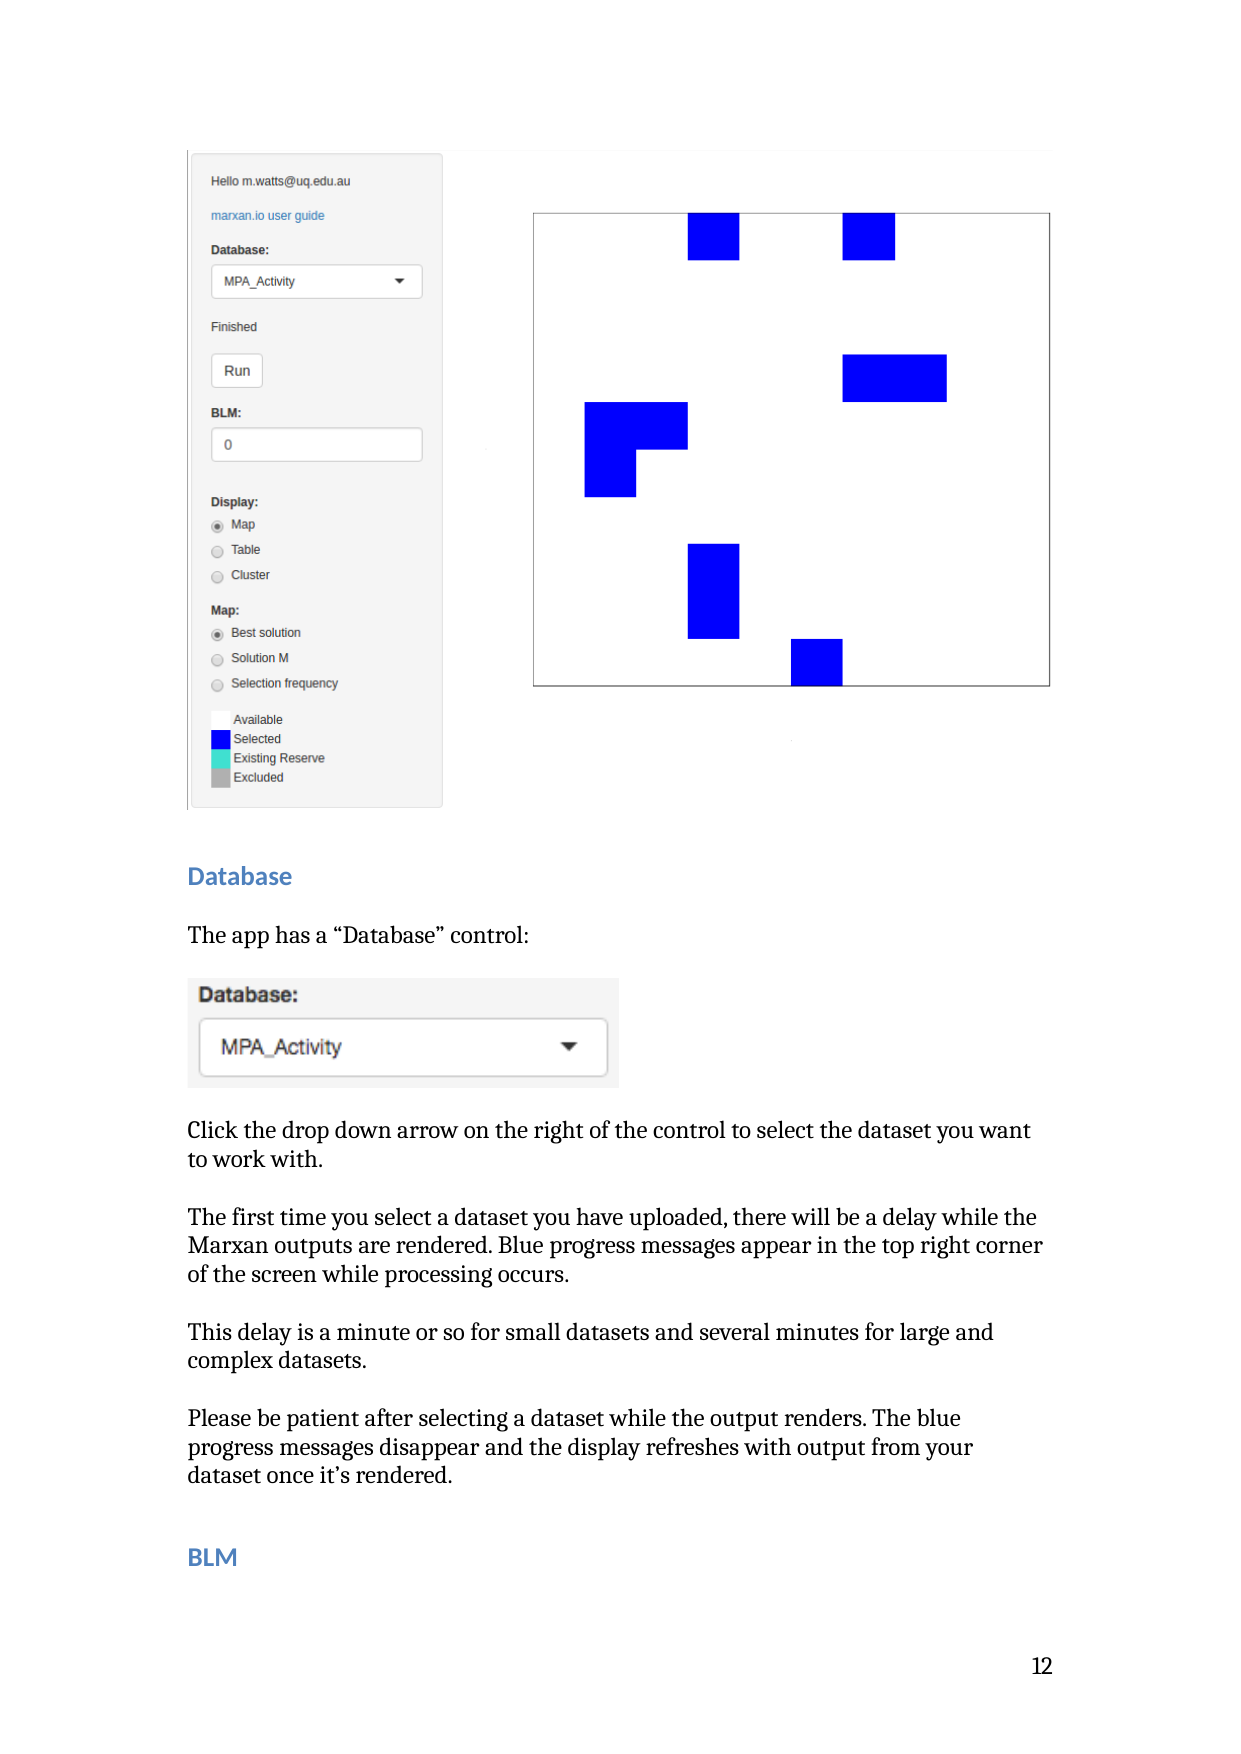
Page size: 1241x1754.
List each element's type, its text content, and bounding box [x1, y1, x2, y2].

text The app has a “Database” control: [187, 921, 1053, 950]
text Please be patient after selecting a dataset while the output renders. The blue progress messages disappear and the display refreshes with output from your dataset once it’s rendered. [187, 1404, 1053, 1490]
subtitle Database [187, 859, 1053, 893]
picture [187, 150, 1053, 810]
text Click the drop down arrow on the right of the control to select the dataset you want to work with. [187, 1116, 1053, 1174]
subtitle BLM [187, 1540, 1053, 1573]
picture [187, 978, 619, 1088]
text The first time you select a dataset you have uploaded, there will be a delay while the Marxan outputs are rendered. Blue progress messages appear in the top right corner of the screen while processing occurs. [187, 1203, 1053, 1289]
text This delay is a minute or so for small datasets and several minutes for large and complex datasets. [187, 1318, 1053, 1375]
